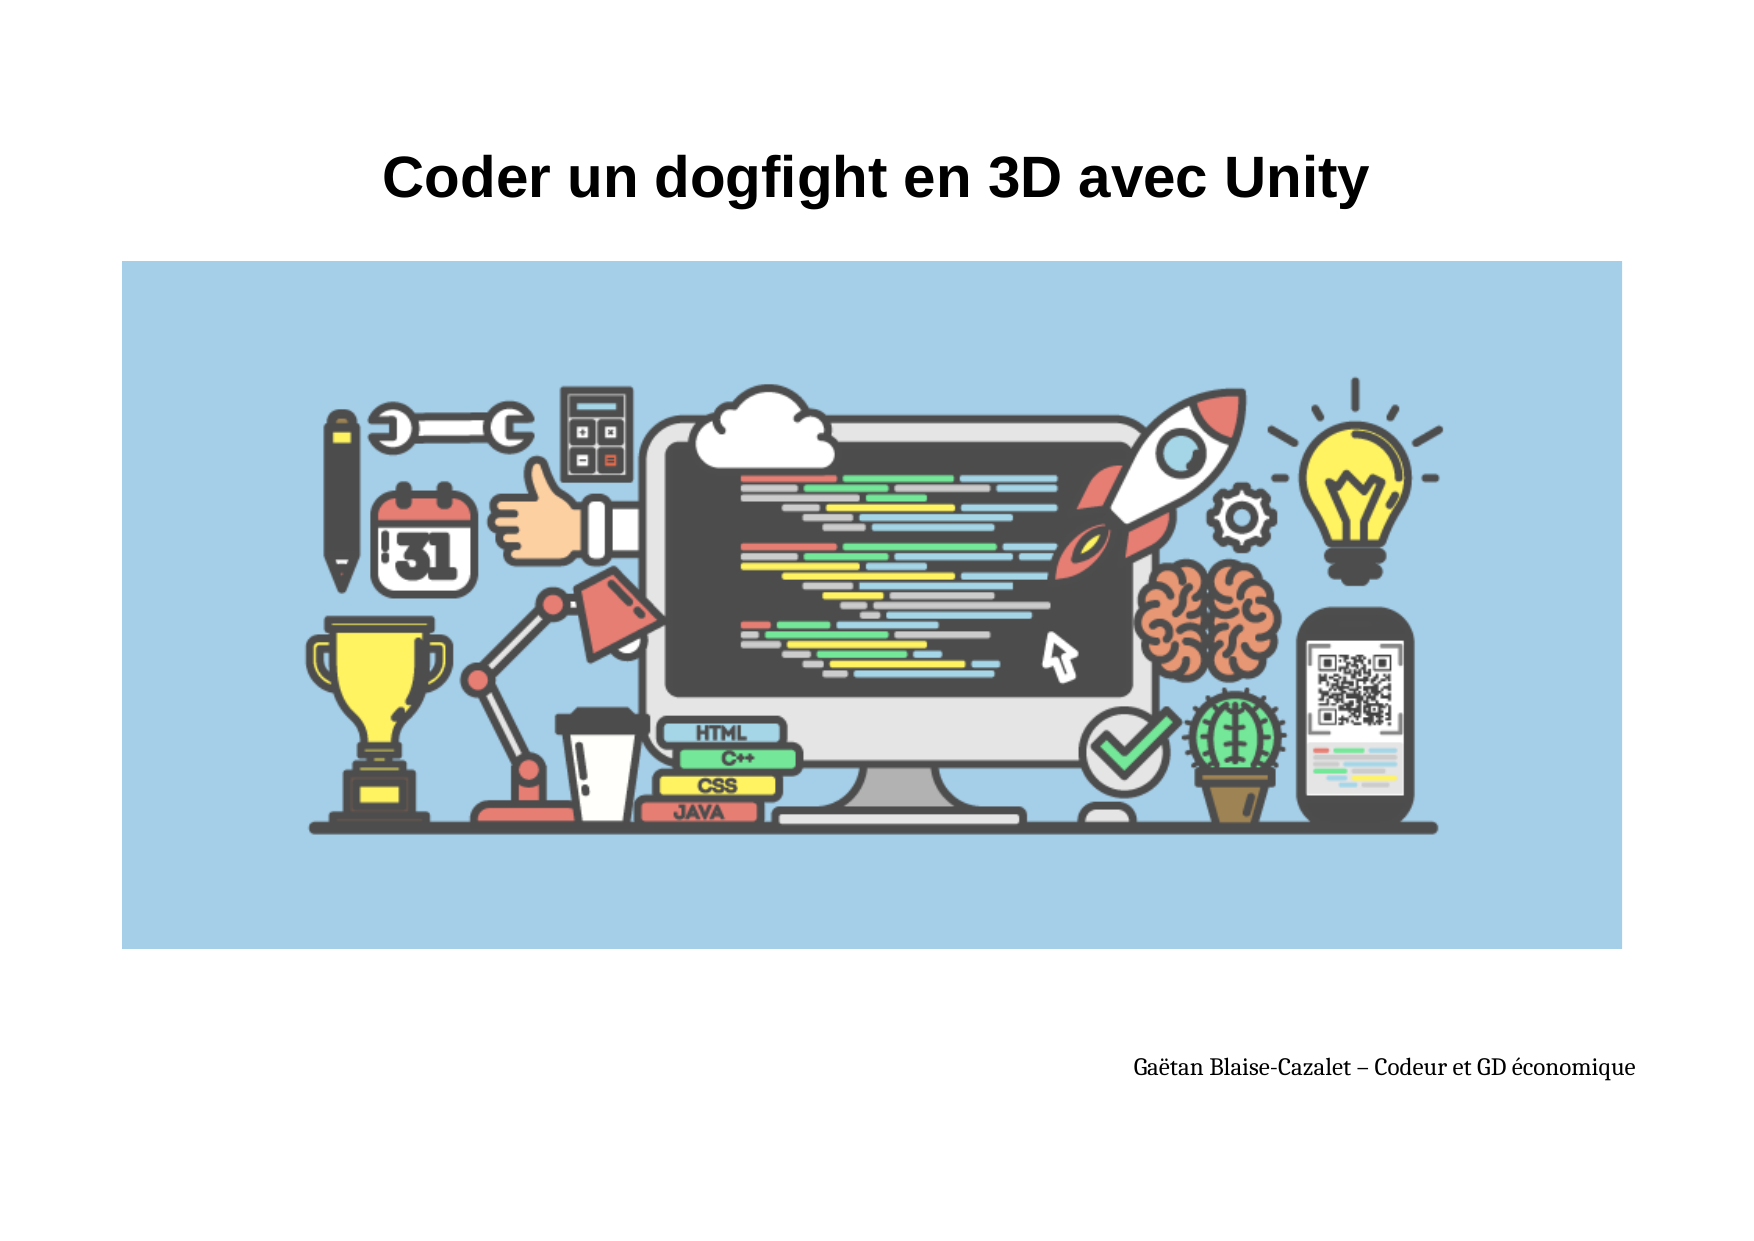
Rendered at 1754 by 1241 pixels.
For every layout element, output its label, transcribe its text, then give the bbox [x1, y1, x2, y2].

picture [122, 261, 1623, 949]
text Gaëtan Blaise-Cazalet – Codeur et GD économique [118, 1052, 1636, 1081]
title Coder un dogfight en 3D avec Unity [118, 143, 1636, 210]
